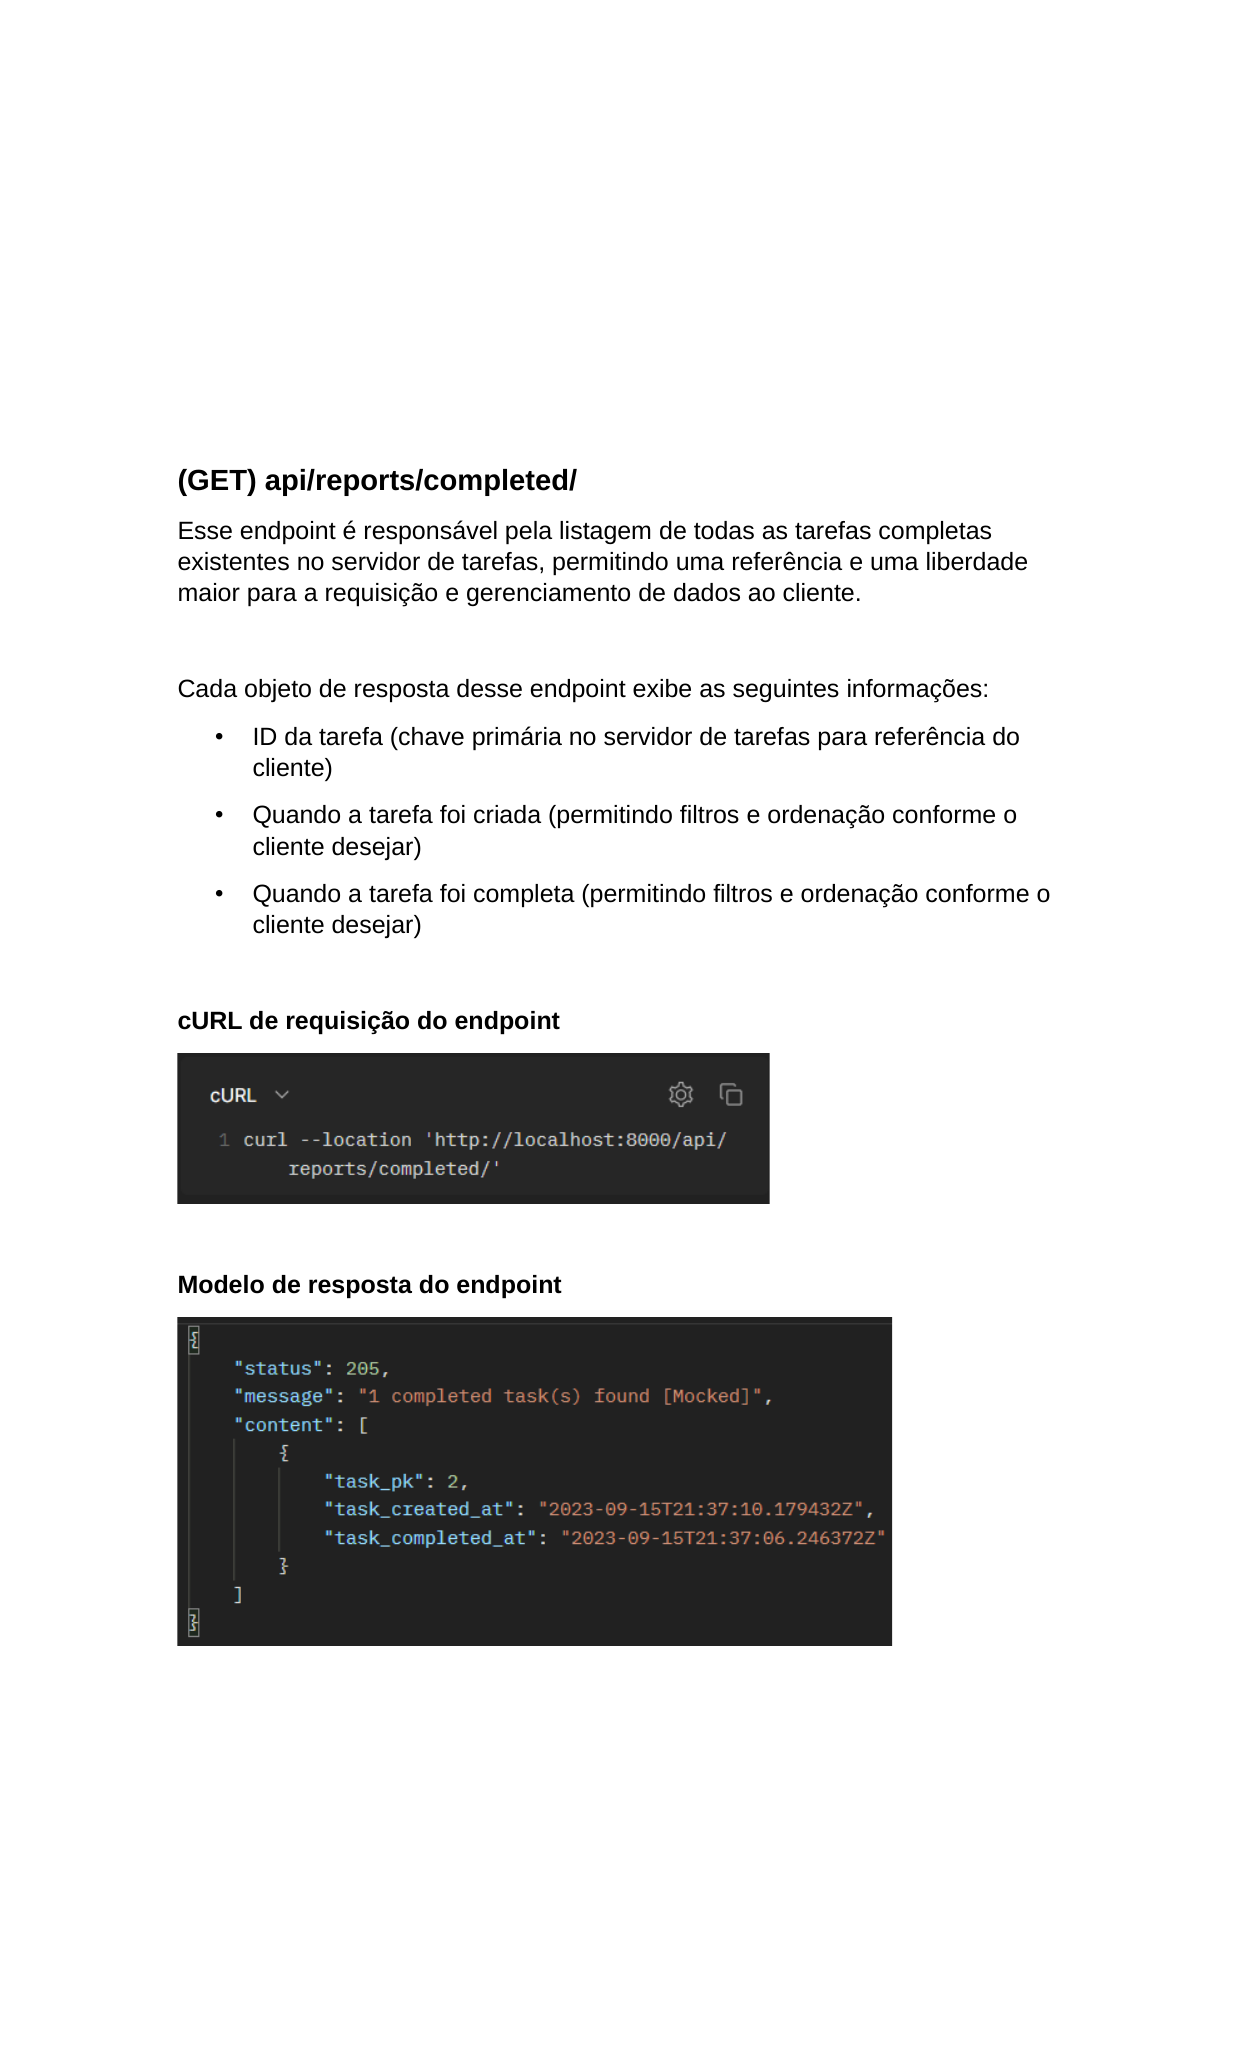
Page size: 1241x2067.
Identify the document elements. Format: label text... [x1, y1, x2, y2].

text cURL de requisição do endpoint [177, 1006, 1093, 1034]
text Modelo de resposta do endpoint [177, 1270, 1093, 1299]
list Quando a tarefa foi criada (permitindo filtros e ordenação conforme o cliente desejar) [215, 800, 1093, 860]
text (GET) api/reports/completed/ [177, 463, 1093, 497]
picture [177, 1317, 893, 1646]
text Esse endpoint é responsável pela listagem de todas as tarefas completas existentes no servidor de tarefas, permitindo uma referência e uma liberdade maior para a requisição e gerenciamento de dados ao cliente. [177, 516, 1093, 607]
list Quando a tarefa foi completa (permitindo filtros e ordenação conforme o cliente desejar) [215, 879, 1093, 939]
picture [177, 1053, 770, 1204]
text Cada objeto de resposta desse endpoint exibe as seguintes informações: [177, 674, 1093, 702]
list ID da tarefa (chave primária no servidor de tarefas para referência do cliente) [215, 721, 1093, 781]
